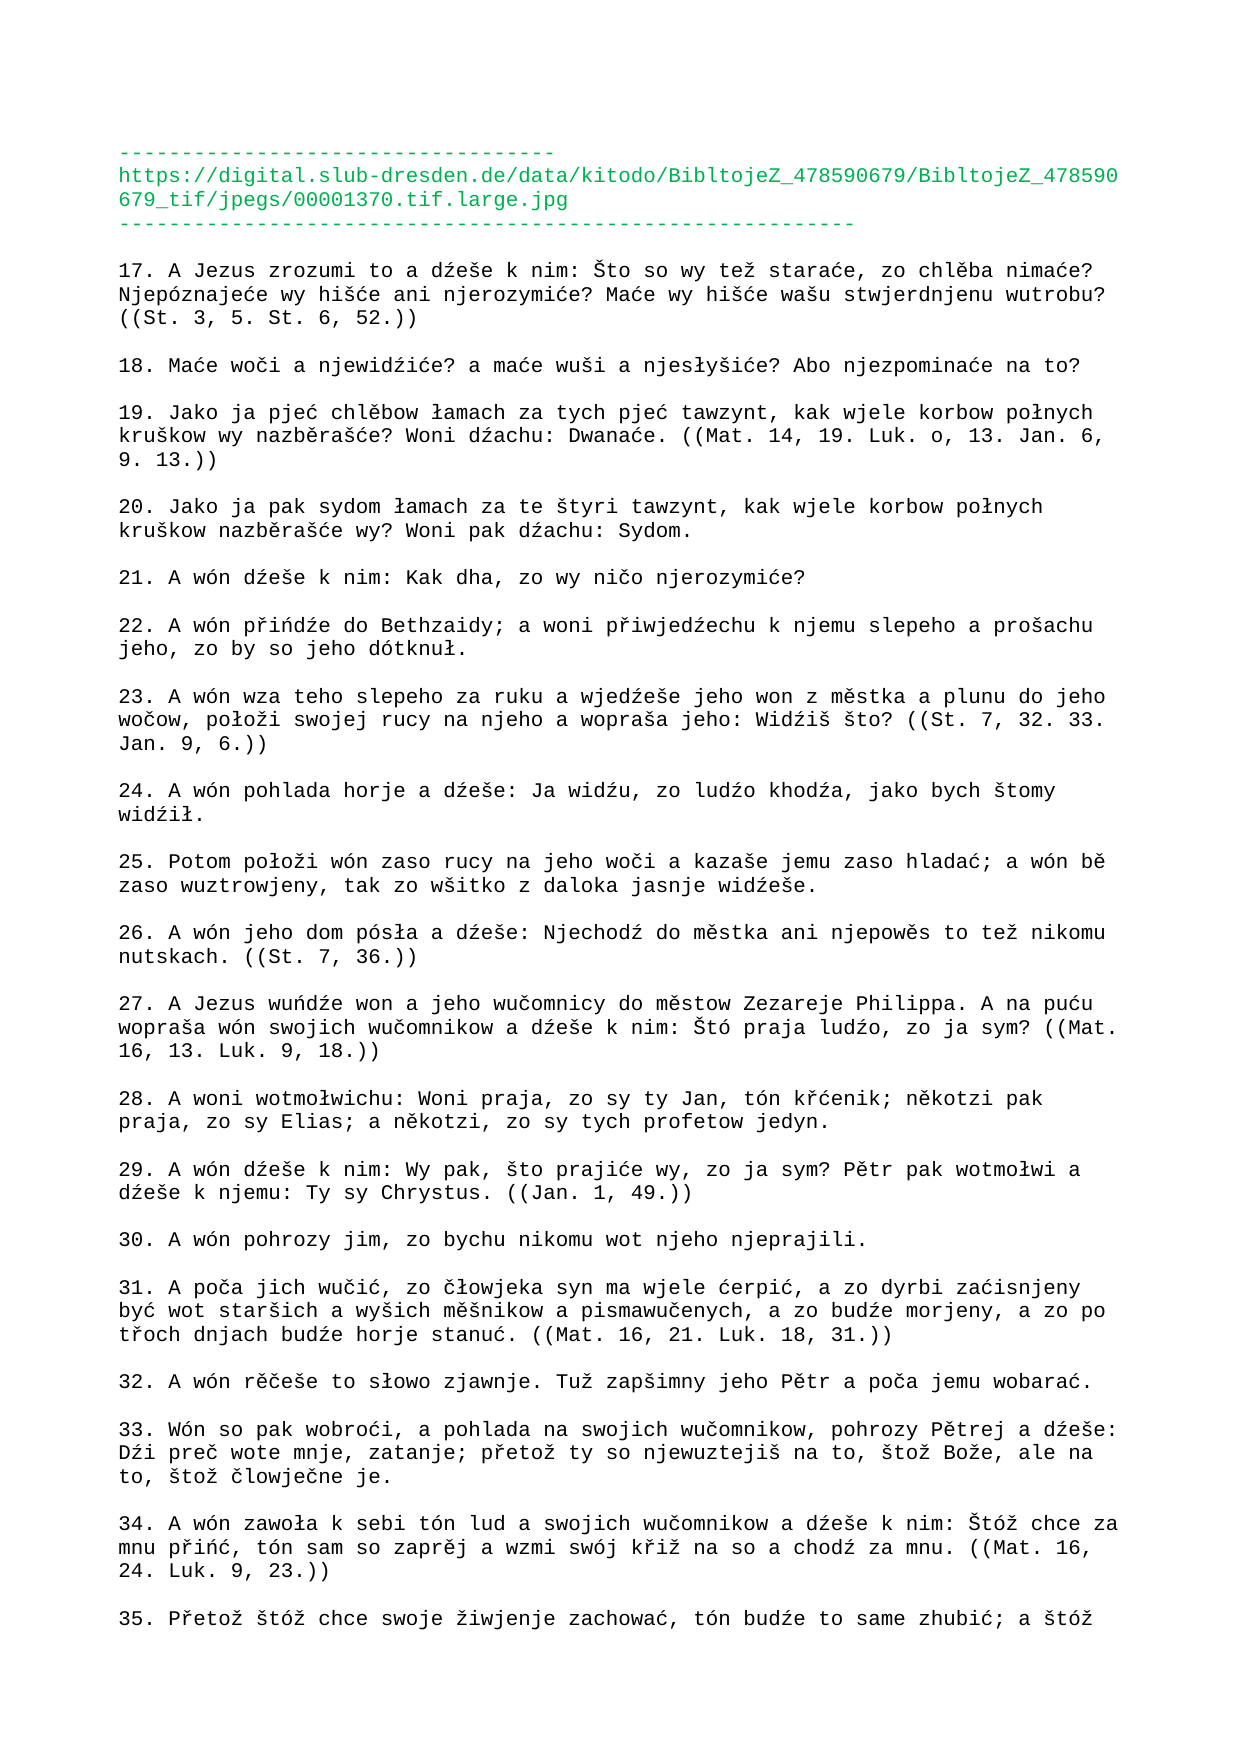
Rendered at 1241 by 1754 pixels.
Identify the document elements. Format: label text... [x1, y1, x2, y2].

text 28. A woni wotmołwichu: Woni praja, zo sy ty Jan, tón křćenik; někotzi pak praja, zo sy Elias; a někotzi, zo sy tych profetow jedyn. [118, 1088, 1122, 1135]
text 34. A wón zawoła k sebi tón lud a swojich wučomnikow a dźeše k nim: Štóž chce za mnu přińć, tón sam so zaprěj a wzmi swój křiž na so a chodź za mnu. ((Mat. 16, 24. Luk. 9, 23.)) [118, 1513, 1122, 1584]
text 18. Maće woči a njewidźiće? a maće wuši a njesłyšiće? Abo njezpominaće na to? [118, 354, 1122, 378]
text 26. A wón jeho dom pósła a dźeše: Njechodź do městka ani njepowěs to tež nikomu nutskach. ((St. 7, 36.)) [118, 922, 1122, 969]
text 25. Potom połoži wón zaso rucy na jeho woči a kazaše jemu zaso hladać; a wón bě zaso wuztrowjeny, tak zo wšitko z daloka jasnje widźeše. [118, 851, 1122, 898]
text 31. A poča jich wučić, zo čłowjeka syn ma wjele ćerpić, a zo dyrbi zaćisnjeny być wot staršich a wyšich měšnikow a pismawučenych, a zo budźe morjeny, a zo po třoch dnjach budźe horje stanuć. ((Mat. 16, 21. Luk. 18, 31.)) [118, 1277, 1122, 1348]
text 35. Přetož štóž chce swoje žiwjenje zachować, tón budźe to same zhubić; a štóž [118, 1608, 1122, 1631]
text 32. A wón rěčeše to słowo zjawnje. Tuž zapšimny jeho Pětr a poča jemu wobarać. [118, 1371, 1122, 1395]
text 24. A wón pohlada horje a dźeše: Ja widźu, zo ludźo khodźa, jako bych štomy widźił. [118, 780, 1122, 827]
text 30. A wón pohrozy jim, zo bychu nikomu wot njeho njeprajili. [118, 1229, 1122, 1253]
text 20. Jako ja pak sydom łamach za te štyri tawzynt, kak wjele korbow połnych kruškow nazběrašće wy? Woni pak dźachu: Sydom. [118, 496, 1122, 544]
text 22. A wón přińdźe do Bethzaidy; a woni přiwjedźechu k njemu slepeho a prošachu jeho, zo by so jeho dótknuł. [118, 615, 1122, 662]
text 23. A wón wza teho slepeho za ruku a wjedźeše jeho won z městka a plunu do jeho wočow, połoži swojej rucy na njeho a wopraša jeho: Widźiš što? ((St. 7, 32. 33. Jan. 9, 6.)) [118, 686, 1122, 757]
text 21. A wón dźeše k nim: Kak dha, zo wy ničo njerozymiće? [118, 567, 1122, 591]
text 29. A wón dźeše k nim: Wy pak, što prajiće wy, zo ja sym? Pětr pak wotmołwi a dźeše k njemu: Ty sy Chrystus. ((Jan. 1, 49.)) [118, 1158, 1122, 1206]
text 27. A Jezus wuńdźe won a jeho wučomnicy do městow Zezareje Philippa. A na puću wopraša wón swojich wučomnikow a dźeše k nim: Štó praja ludźo, zo ja sym? ((Mat. 16, 13. Luk. 9, 18.)) [118, 993, 1122, 1064]
text 17. A Jezus zrozumi to a dźeše k nim: Što so wy tež staraće, zo chlěba nimaće? Njepóznajeće wy hišće ani njerozymiće? Maće wy hišće wašu stwjerdnjenu wutrobu? ((St. 3, 5. St. 6, 52.)) [118, 260, 1122, 331]
text ----------------------------------- https://digital.slub-dresden.de/data/kitodo/BibltojeZ_478590679/BibltojeZ_478590679_tif/jpegs/00001370.tif.large.jpg ----------------------------------------------------------- [118, 142, 1122, 236]
text 19. Jako ja pjeć chlěbow łamach za tych pjeć tawzynt, kak wjele korbow połnych kruškow wy nazběrašće? Woni dźachu: Dwanaće. ((Mat. 14, 19. Luk. o, 13. Jan. 6, 9. 13.)) [118, 402, 1122, 473]
text 33. Wón so pak wobroći, a pohlada na swojich wučomnikow, pohrozy Pětrej a dźeše: Dźi preč wote mnje, zatanje; přetož ty so njewuztejiš na to, štož Bože, ale na to, štož člowječne je. [118, 1419, 1122, 1489]
